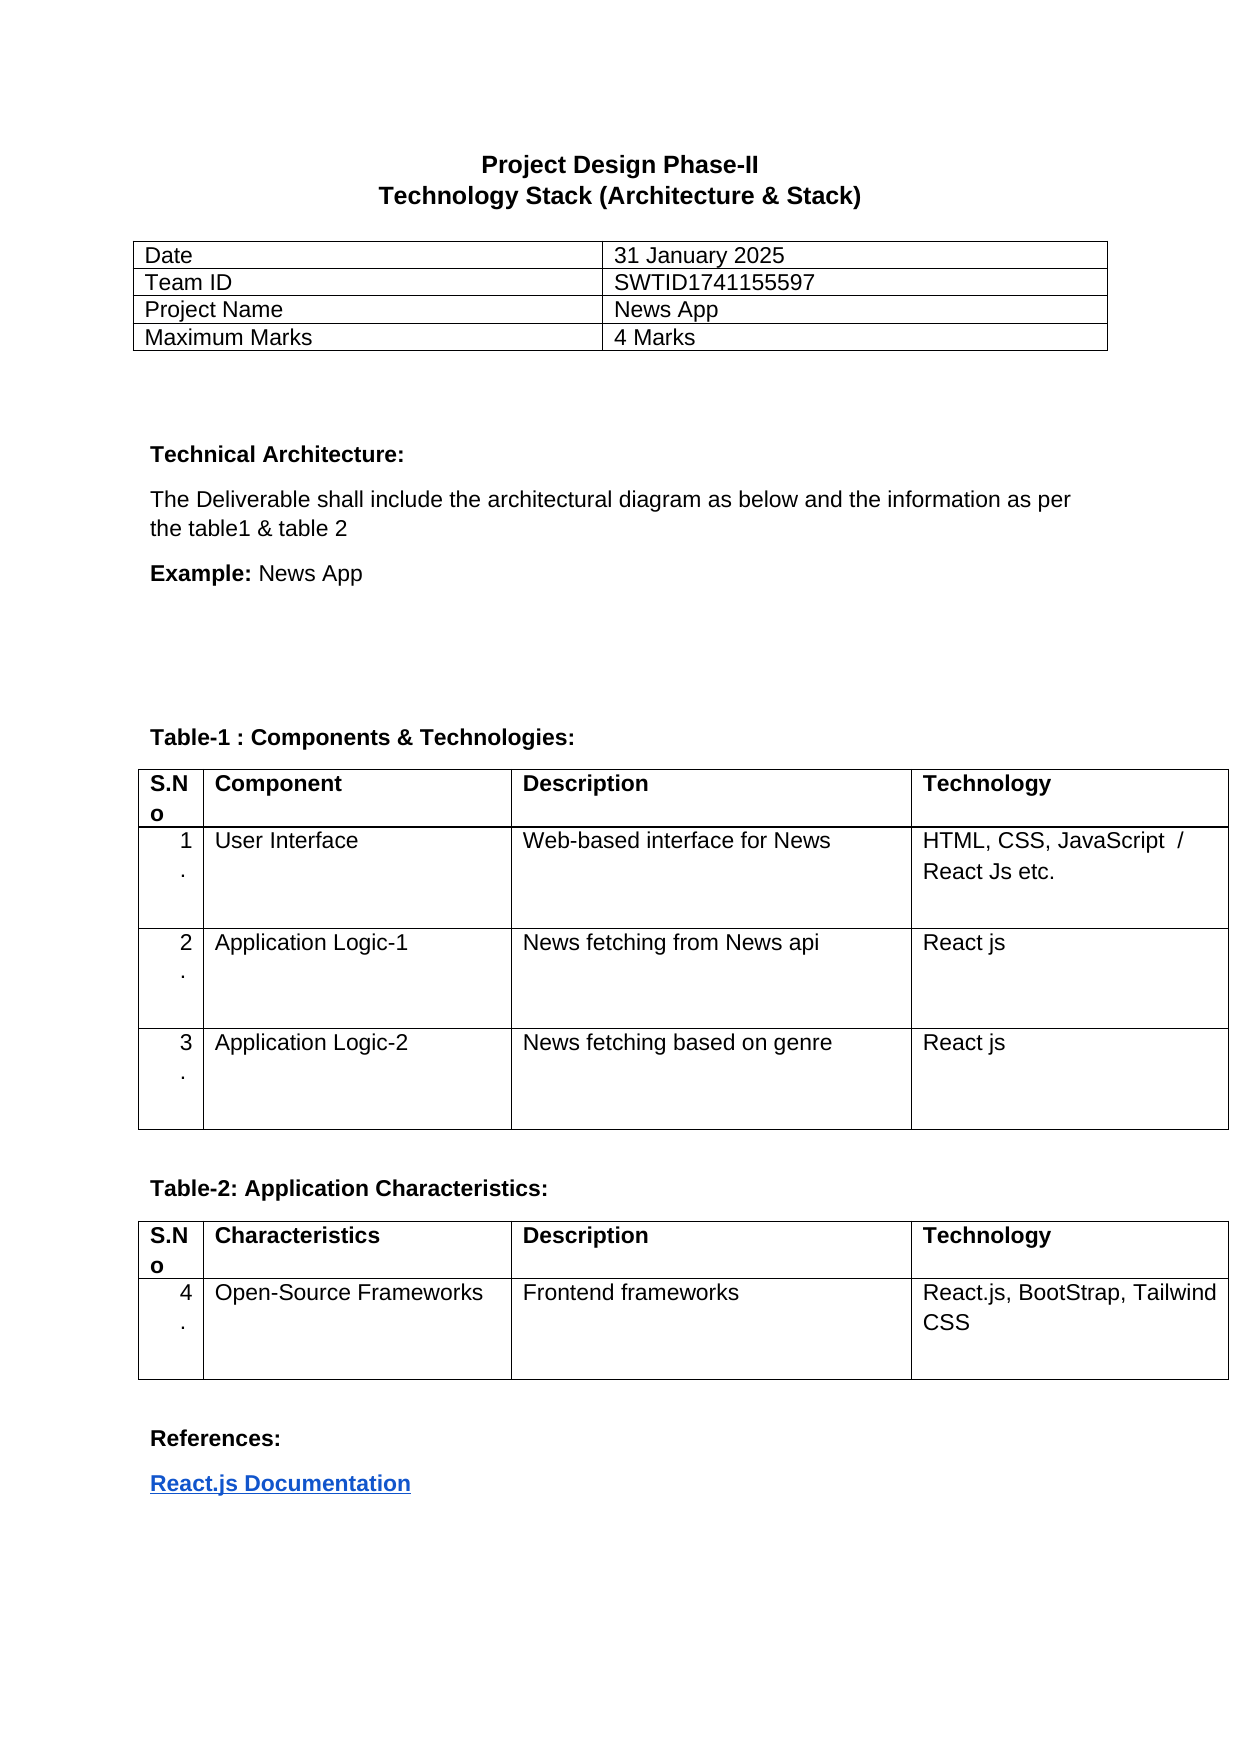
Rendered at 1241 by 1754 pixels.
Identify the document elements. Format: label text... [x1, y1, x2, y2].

text Example: News App [150, 560, 1090, 586]
table_cell Open-Source Frameworks [204, 1279, 511, 1379]
text Table-2: Application Characteristics: [150, 1175, 1090, 1202]
table_cell HTML, CSS, JavaScript / React Js etc. [912, 828, 1228, 927]
text Table-1 : Components & Technologies: [150, 724, 1090, 750]
table_header Date [134, 242, 602, 268]
table_header Characteristics [204, 1222, 511, 1278]
table_cell News fetching from News api [512, 929, 911, 1028]
table_cell Application Logic-1 [204, 929, 511, 1028]
text Technical Architecture: [150, 441, 1090, 468]
table_header Description [512, 770, 911, 826]
table_cell SWTID1741155597 [603, 269, 1107, 295]
table_header 31 January 2025 [603, 242, 1107, 268]
text The Deliverable shall include the architectural diagram as below and the information as per the table1 & table 2 [150, 486, 1090, 541]
table_cell Maximum Marks [134, 324, 602, 350]
table_cell Web-based interface for News [512, 828, 911, 927]
table_cell Team ID [134, 269, 602, 295]
table_header Technology [912, 1222, 1228, 1278]
table_cell 4 Marks [603, 324, 1107, 350]
table_cell Frontend frameworks [512, 1279, 911, 1379]
text References: [150, 1425, 1090, 1452]
text Technology Stack (Architecture & Stack) [150, 181, 1090, 210]
table_cell [139, 929, 203, 1028]
table_cell User Interface [204, 828, 511, 927]
table_cell Application Logic-2 [204, 1029, 511, 1129]
table_cell [139, 1029, 203, 1129]
text React.js Documentation [150, 1470, 1090, 1497]
table_cell [139, 1279, 203, 1379]
table_cell News fetching based on genre [512, 1029, 911, 1129]
table_cell [139, 828, 203, 927]
table_header S.No [139, 770, 203, 826]
table_cell Project Name [134, 296, 602, 323]
table_cell News App [603, 296, 1107, 323]
text Project Design Phase-II [150, 150, 1090, 179]
table_cell React js [912, 929, 1228, 1028]
table_cell React js [912, 1029, 1228, 1129]
table_header S.No [139, 1222, 203, 1278]
table_header Component [204, 770, 511, 826]
table_header Technology [912, 770, 1228, 826]
table_cell React.js, BootStrap, Tailwind CSS [912, 1279, 1228, 1379]
table_header Description [512, 1222, 911, 1278]
